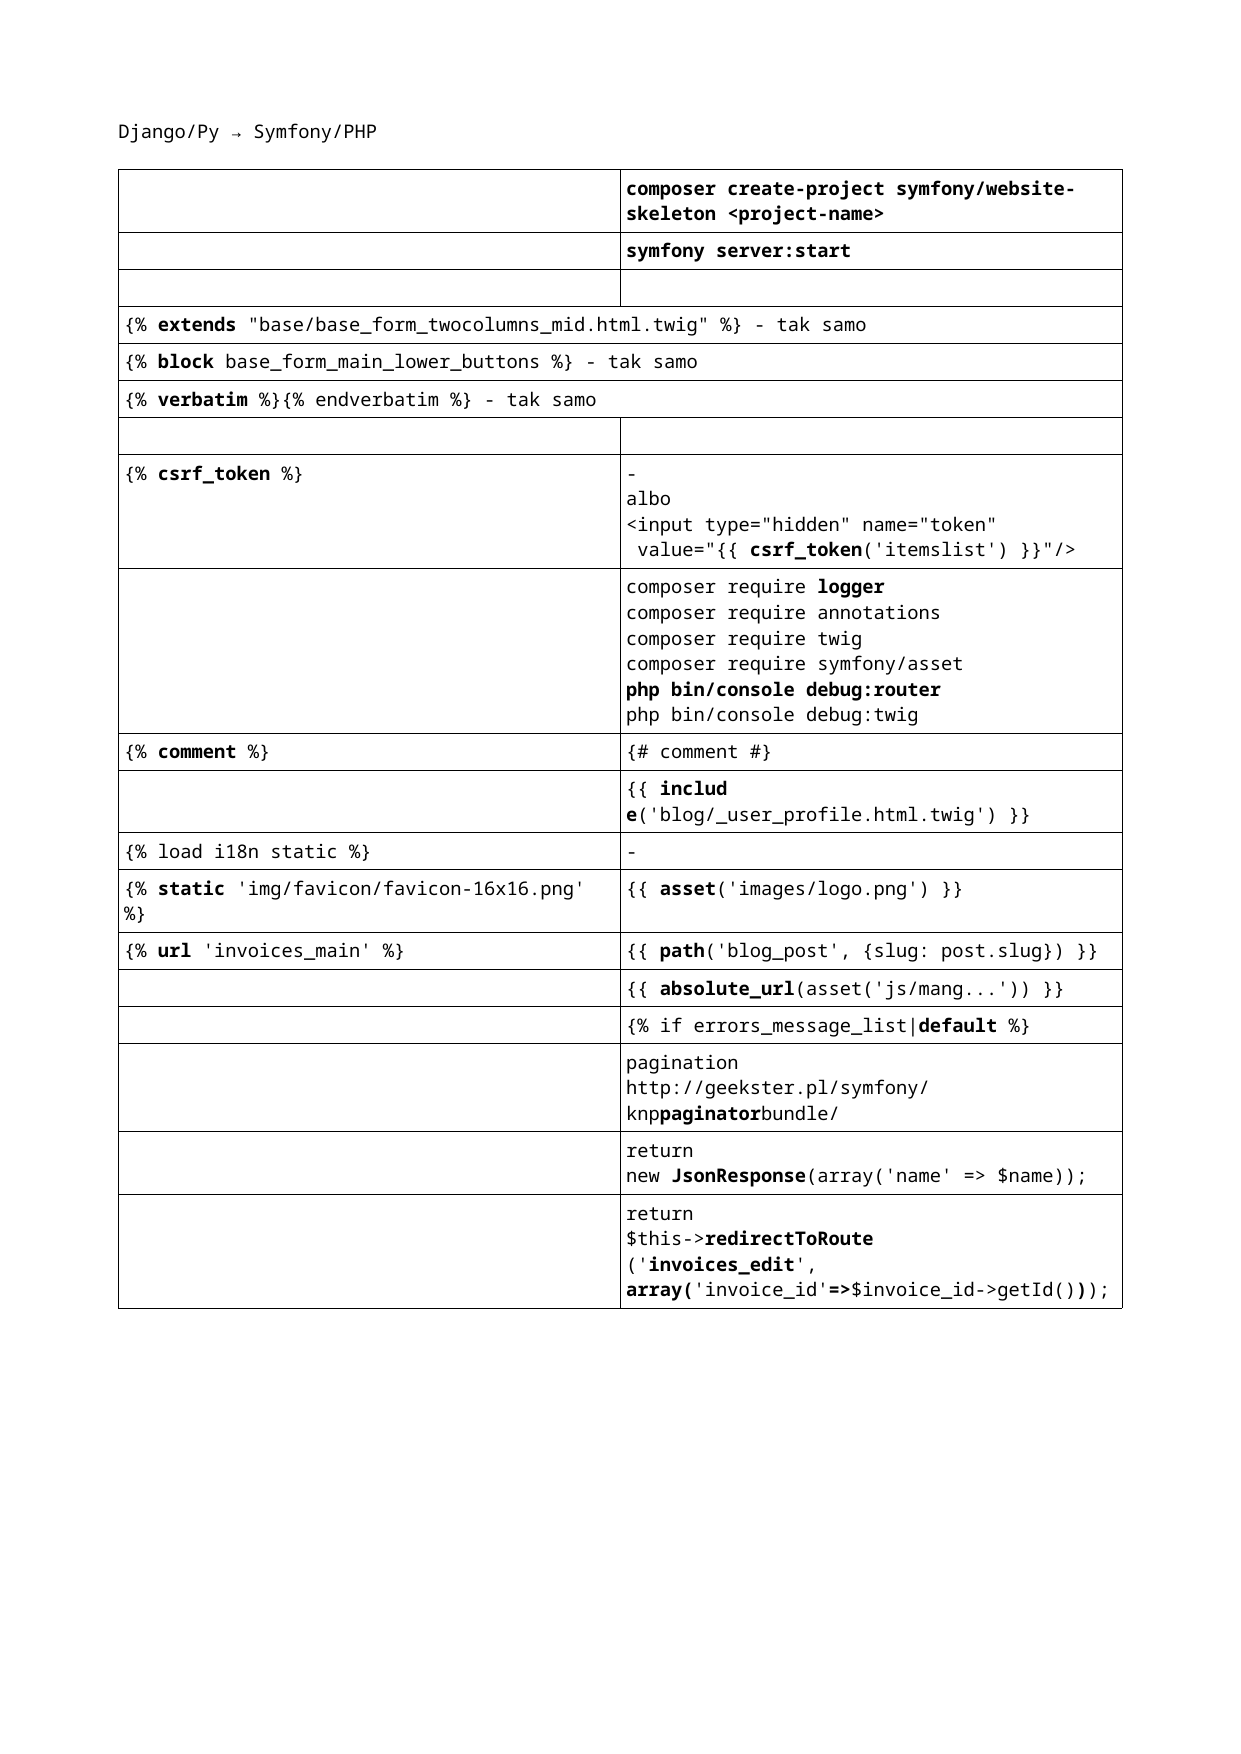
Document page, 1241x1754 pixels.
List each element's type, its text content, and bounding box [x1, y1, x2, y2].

table_cell {% load i18n static %} [119, 833, 620, 869]
table_cell {% block base_form_main_lower_buttons %} - tak samo [119, 344, 1122, 380]
table_cell [119, 970, 620, 1006]
table_cell {{ absolute_url(asset('js/mang...')) }} [621, 970, 1122, 1006]
table_cell return new JsonResponse(array('name' => $name)); [621, 1132, 1122, 1194]
table_cell [621, 418, 1122, 454]
table_cell {% verbatim %}{% endverbatim %} - tak samo [119, 381, 1122, 417]
table_cell {# comment #} [621, 734, 1122, 770]
table_cell {{ asset('images/logo.png') }} [621, 870, 1122, 932]
table_cell {% url 'invoices_main' %} [119, 933, 620, 969]
table_cell - [621, 833, 1122, 869]
table_cell return $this->redirectToRoute ('invoices_edit', array('invoice_id'=>$invoice_id->getId())); [621, 1195, 1122, 1308]
table_cell [119, 1132, 620, 1194]
table_cell {{ include('blog/_user_profile.html.twig') }} [621, 771, 1122, 832]
table_cell [621, 270, 1122, 306]
table_header composer create-project symfony/website-skeleton <project-name> [621, 170, 1122, 232]
table_cell [119, 1007, 620, 1043]
table_cell [119, 1044, 620, 1131]
table_header [119, 170, 620, 232]
table_cell {% extends "base/base_form_twocolumns_mid.html.twig" %} - tak samo [119, 307, 1122, 343]
table_cell [119, 233, 620, 269]
table_cell {% comment %} [119, 734, 620, 770]
table_cell pagination http://geekster.pl/symfony/knppaginatorbundle/ [621, 1044, 1122, 1131]
table_cell [119, 771, 620, 832]
table_cell composer require logger composer require annotations composer require twig composer require symfony/asset php bin/console debug:router php bin/console debug:twig [621, 569, 1122, 733]
table_cell [119, 569, 620, 733]
table_cell {% static 'img/favicon/favicon-16x16.png' %} [119, 870, 620, 932]
text Django/Py → Symfony/PHP [118, 118, 1122, 144]
table_cell {{ path('blog_post', {slug: post.slug}) }} [621, 933, 1122, 969]
table_cell {% csrf_token %} [119, 455, 620, 568]
table_cell {% if errors_message_list|default %} [621, 1007, 1122, 1043]
table_cell [119, 1195, 620, 1308]
table_cell symfony server:start [621, 233, 1122, 269]
table_cell [119, 418, 620, 454]
table_cell [119, 270, 620, 306]
table_cell - albo <input type="hidden" name="token" value="{{ csrf_token('itemslist') }}"/> [621, 455, 1122, 568]
